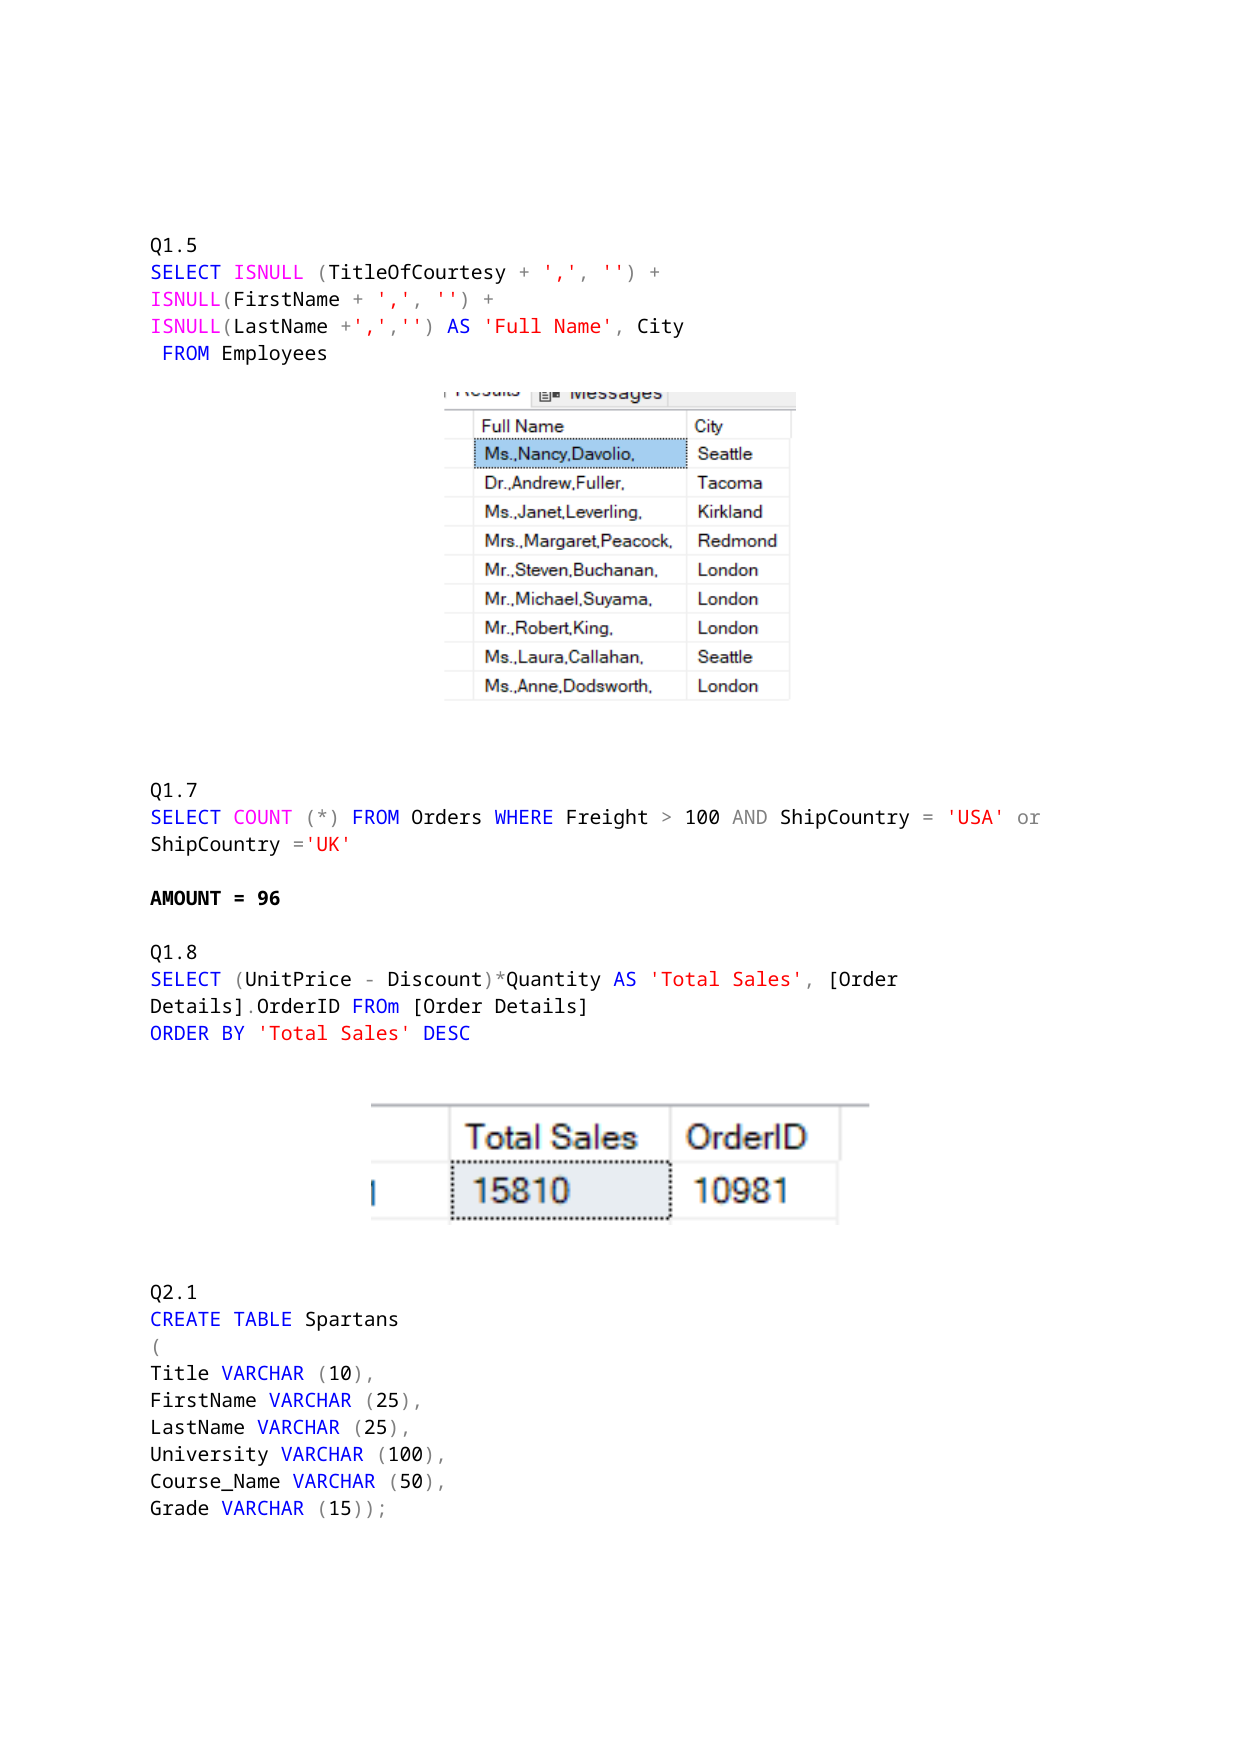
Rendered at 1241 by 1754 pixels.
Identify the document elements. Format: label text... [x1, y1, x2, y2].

text FROM Employees [150, 339, 1090, 366]
text Title VARCHAR (10), [150, 1359, 1090, 1387]
text Q1.7 [150, 776, 1090, 803]
text SELECT COUNT (*) FROM Orders WHERE Freight > 100 AND ShipCountry = 'USA' or ShipCountry ='UK' [150, 803, 1090, 857]
text Course_Name VARCHAR (50), [150, 1467, 1090, 1494]
text FirstName VARCHAR (25), [150, 1387, 1090, 1413]
text ISNULL(LastName +',','') AS 'Full Name', City [150, 312, 1090, 339]
text LastName VARCHAR (25), [150, 1413, 1090, 1441]
text Grade VARCHAR (15)); [150, 1494, 1090, 1521]
text CREATE TABLE Spartans [150, 1306, 1090, 1333]
text Q2.1 [150, 1279, 1090, 1306]
text SELECT ISNULL (TitleOfCourtesy + ',', '') + [150, 258, 1090, 285]
text Q1.5 [150, 231, 1090, 258]
text Q1.8 [150, 938, 1090, 965]
text ISNULL(FirstName + ',', '') + [150, 285, 1090, 312]
text University VARCHAR (100), [150, 1441, 1090, 1467]
text ORDER BY 'Total Sales' DESC [150, 1019, 1090, 1046]
text AMOUNT = 96 [150, 884, 1090, 911]
text ( [150, 1333, 1090, 1359]
text SELECT (UnitPrice - Discount)*Quantity AS 'Total Sales', [Order Details].OrderID FROm [Order Details] [150, 965, 1090, 1019]
